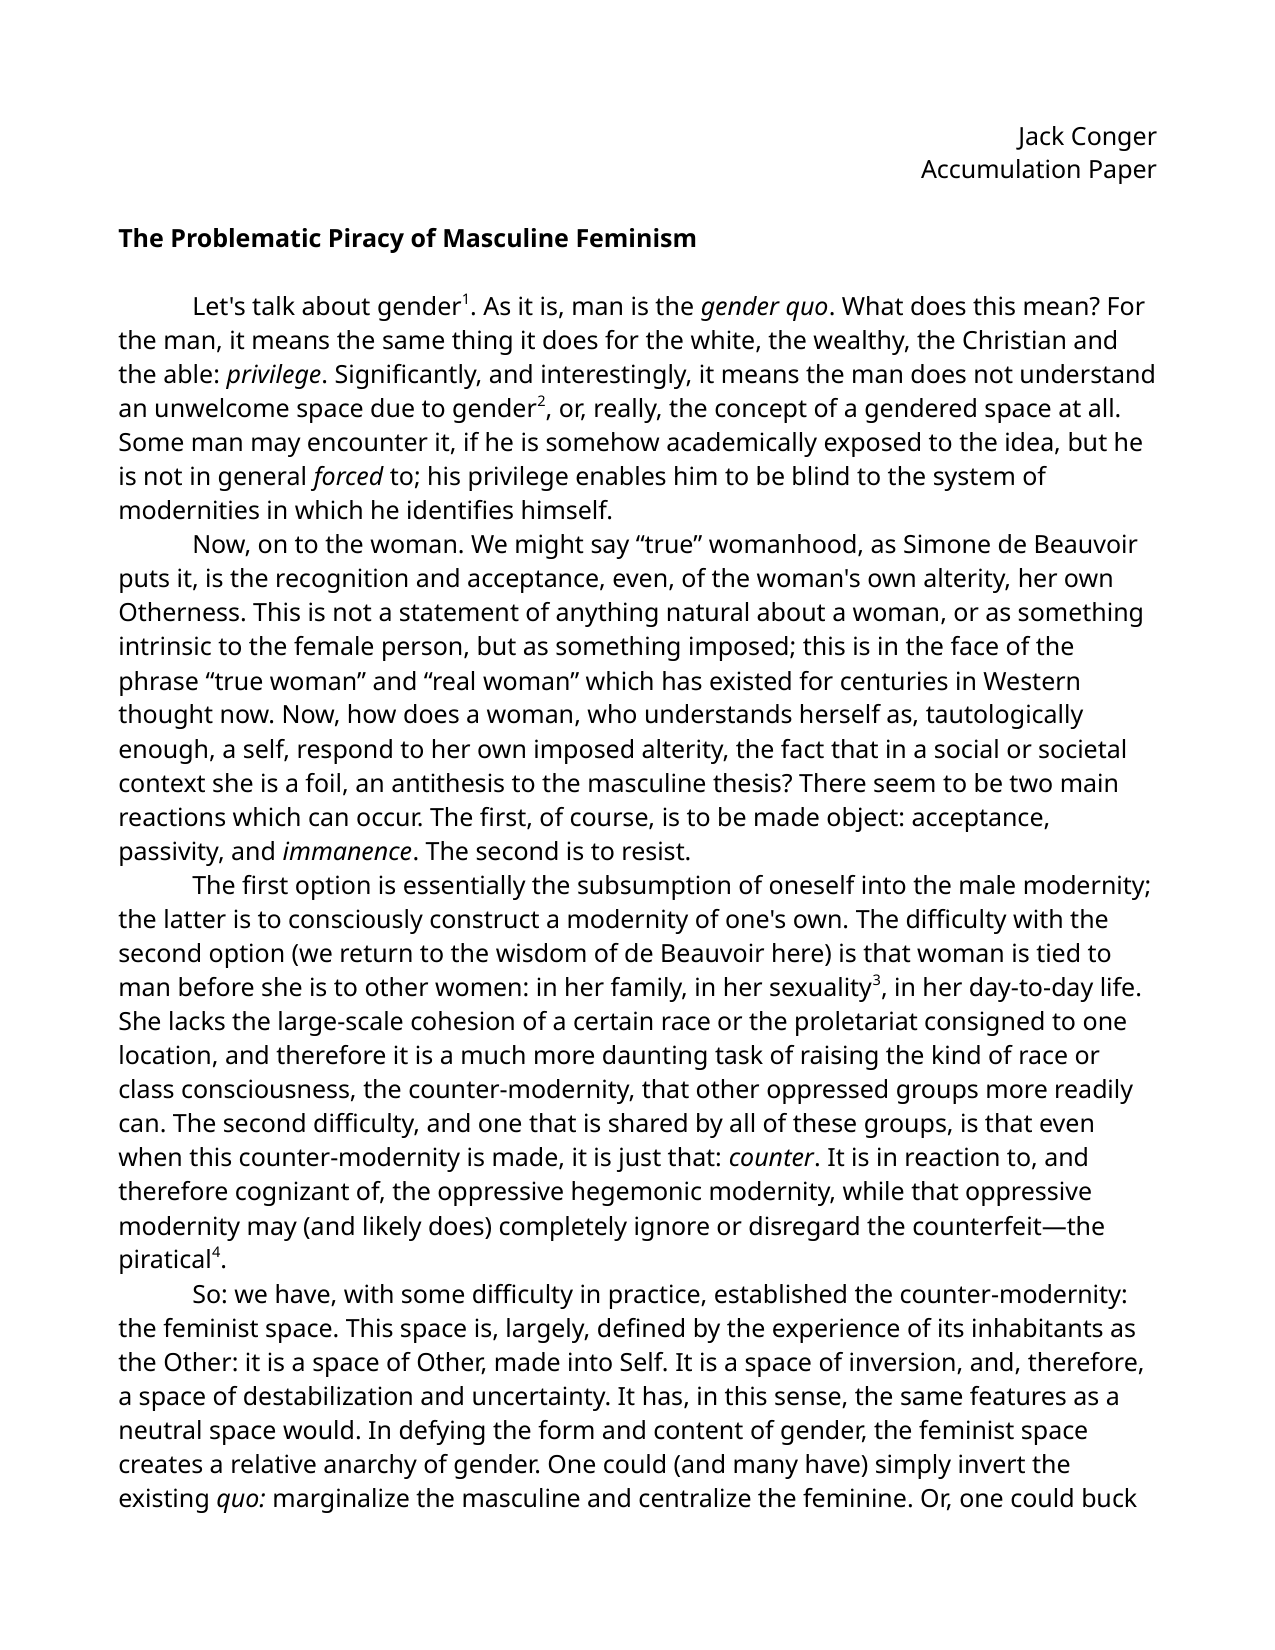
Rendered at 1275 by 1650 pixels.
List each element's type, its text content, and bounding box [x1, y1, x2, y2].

text The Problematic Piracy of Masculine Feminism [118, 220, 1157, 254]
text Let's talk about gender1. As it is, man is the gender quo. What does this mean? For the man, it means th­e same thing it does for the white, the wealthy, the Christian and the able: privilege. Significantly, and interestingly, it means the man does not understand an unwelcome space due to gender2, or, really, the concept of a gendered space at all. Some man may encounter it, if he is somehow academically exposed to the idea, but he is not in general forced to; his privilege enables him to be blind to the system of modernities in which he identifies himself. [118, 288, 1157, 527]
text So: we have, with some difficulty in practice, established the counter-modernity: the feminist space. This space is, largely, defined by the experience of its inhabitants as the Other: it is a space of Other, made into Self. It is a space of inversion, and, therefore, a space of destabilization and uncertainty. It has, in this sense, the same features as a neutral space would. In defying the form and content of gender, the feminist space creates a relative anarchy of gender. One could (and many have) simply invert the existing quo: marginalize the masculine and centralize the feminine. Or, one could buck [118, 1276, 1157, 1515]
text Accumulation Paper [118, 152, 1157, 186]
text The first option is essentially the subsumption of oneself into the male modernity; the latter is to consciously construct a modernity of one's own. The difficulty with the second option (we return to the wisdom of de Beauvoir here) is that woman is tied to man before she is to other women: in her family, in her sexuality3, in her day-to-day life. She lacks the large-scale cohesion of a certain race or the proletariat consigned to one location, and therefore it is a much more daunting task of raising the kind of race or class consciousness, the counter-modernity, that other oppressed groups more readily can. The second difficulty, and one that is shared by all of these groups, is that even when this counter-modernity is made, it is just that: counter. It is in reaction to, and therefore cognizant of, the oppressive hegemonic modernity, while that oppressive modernity may (and likely does) completely ignore or disregard the counterfeit—the piratical4. [118, 867, 1157, 1276]
text ­Jack Conger [118, 118, 1157, 152]
text Now, on to the woman. We might say “true” womanhood, as Simone de Beauvoir puts it, is the recognition and acceptance, even, of the woman's own alterity, her own Otherness. This is not a statement of anything natural about a woman, or as something intrinsic to the female person, but as something imposed; this is in the face of the phrase “true woman” and “real woman” which has existed for centuries in Western thought now. Now, how does a woman, who understands herself as, tautologically enough, a self, respond to her own imposed alterity, the fact that in a social or societal context she is a foil, an antithesis to the masculine thesis? There seem to be two main reactions which can occur. The first, of course, is to be made object: acceptance, passivity, and immanence. The second is to resist. [118, 527, 1157, 867]
